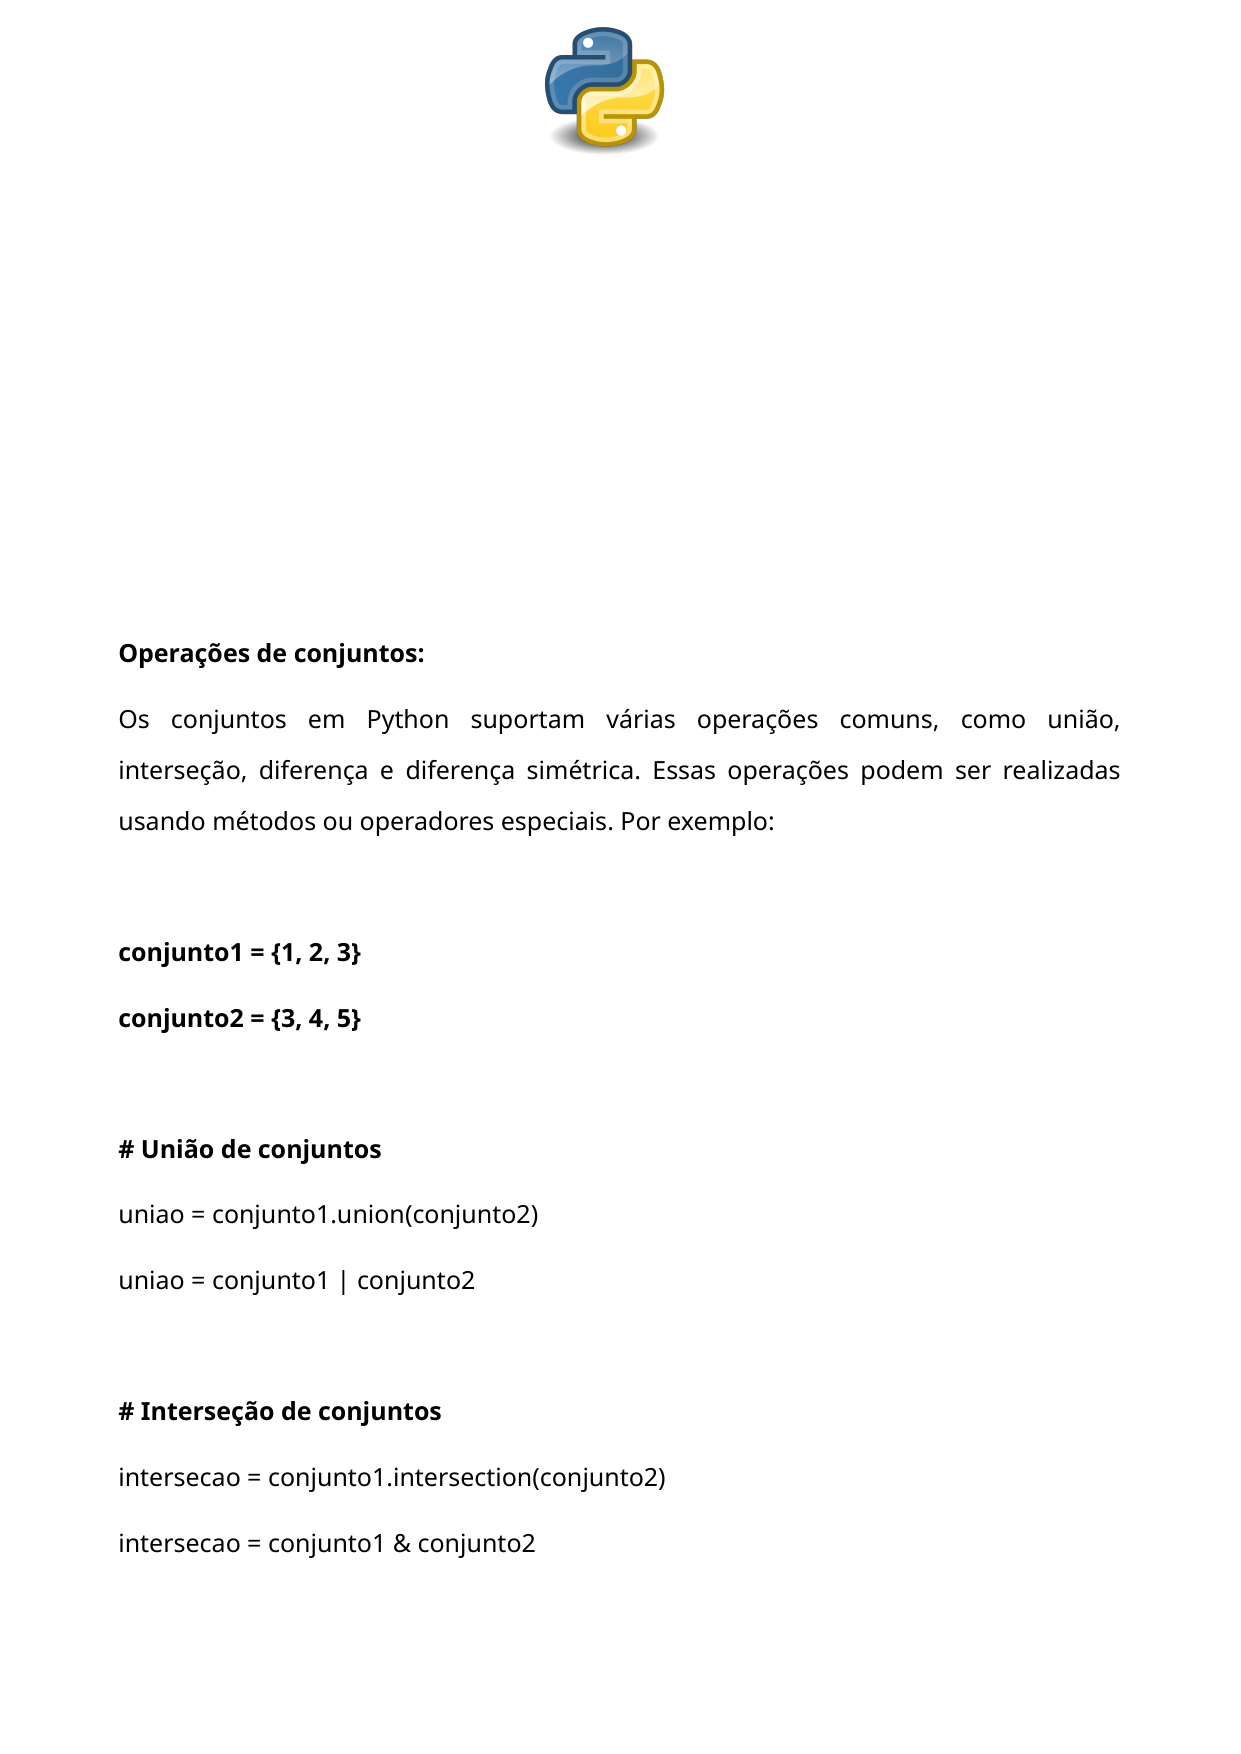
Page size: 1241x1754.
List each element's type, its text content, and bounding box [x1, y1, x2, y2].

text # Interseção de conjuntos [118, 1394, 1122, 1428]
text Operações de conjuntos: [118, 636, 1122, 670]
text Os conjuntos em Python suportam várias operações comuns, como união, interseção, diferença e diferença simétrica. Essas operações podem ser realizadas usando métodos ou operadores especiais. Por exemplo: [118, 701, 1122, 837]
picture [537, 24, 672, 158]
text conjunto2 = {3, 4, 5} [118, 1000, 1122, 1034]
text intersecao = conjunto1.intersection(conjunto2) [118, 1460, 1122, 1494]
text uniao = conjunto1.union(conjunto2) [118, 1197, 1122, 1231]
text conjunto1 = {1, 2, 3} [118, 935, 1122, 969]
text uniao = conjunto1 | conjunto2 [118, 1263, 1122, 1297]
text # União de conjuntos [118, 1132, 1122, 1166]
text intersecao = conjunto1 & conjunto2 [118, 1525, 1122, 1559]
